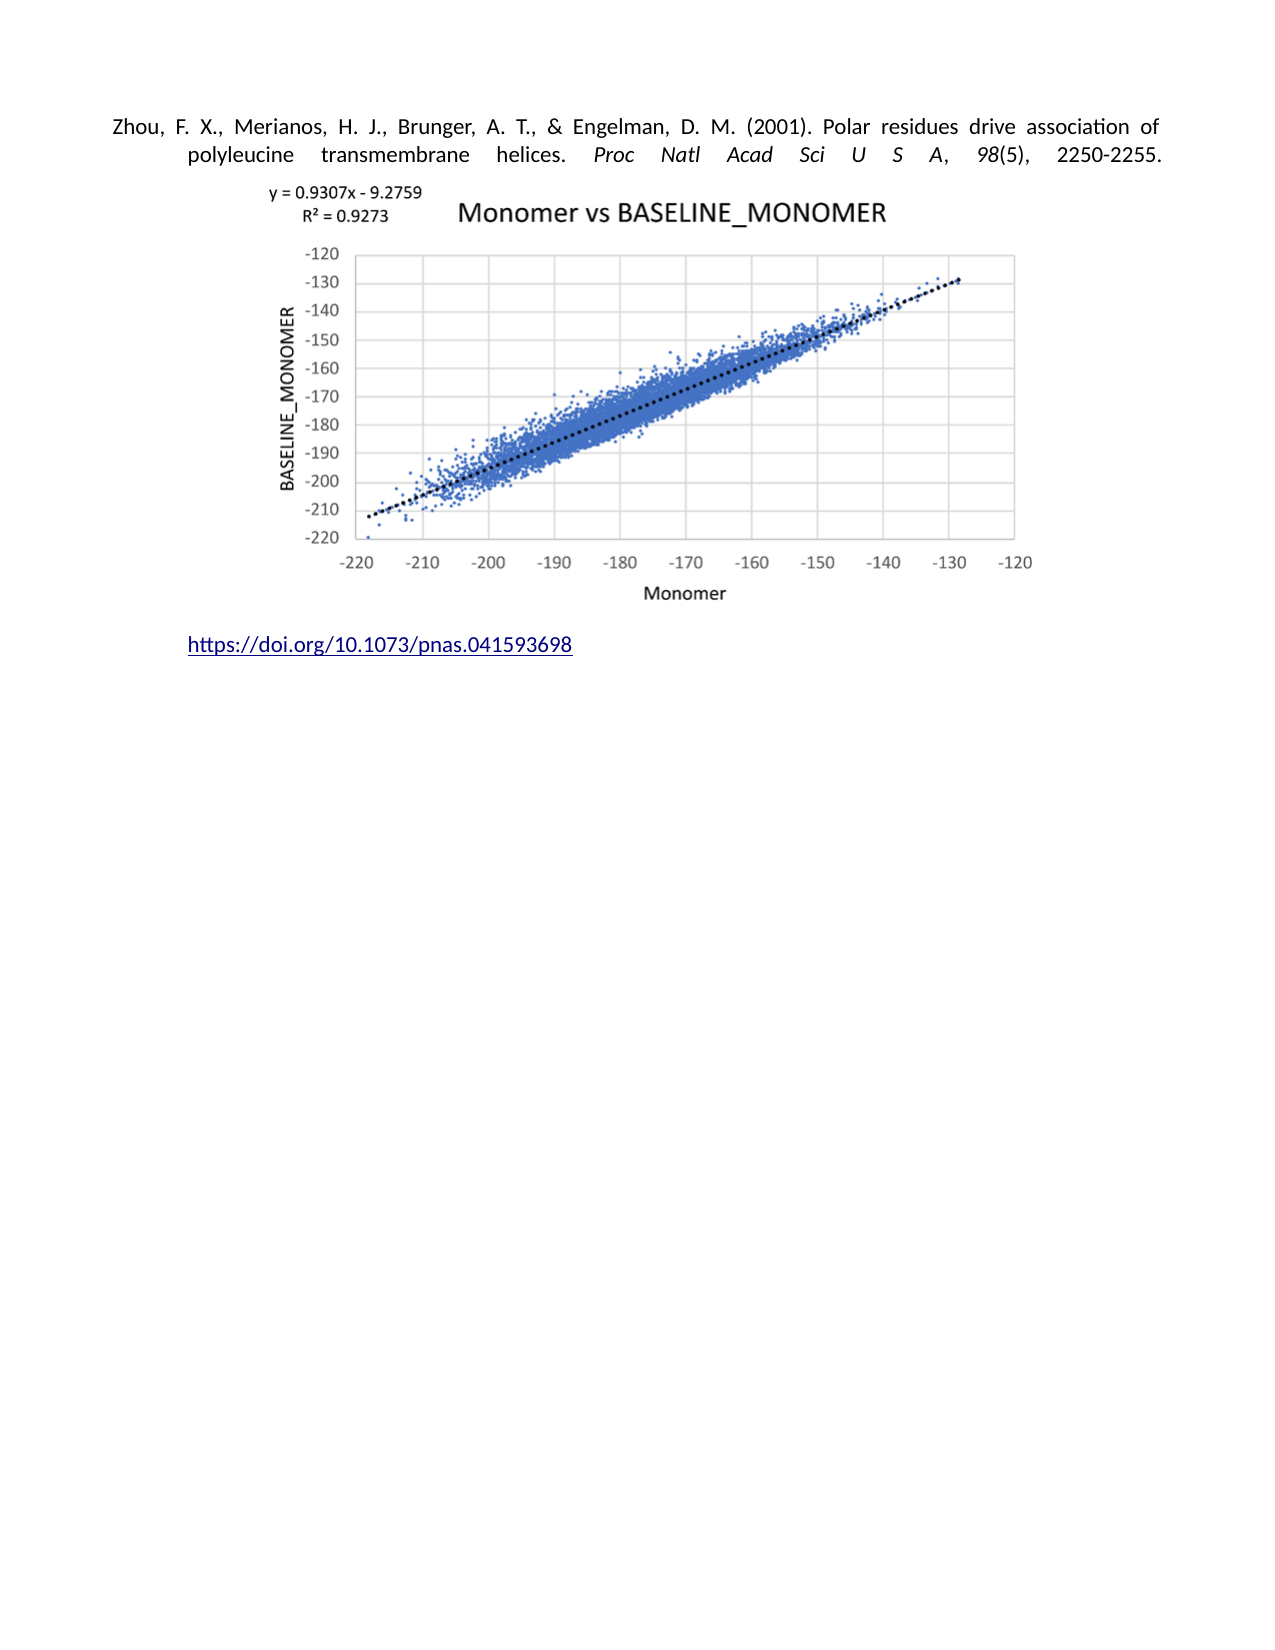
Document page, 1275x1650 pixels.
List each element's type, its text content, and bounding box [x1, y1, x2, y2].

text Zhou, F. X., Merianos, H. J., Brunger, A. T., & Engelman, D. M. (2001). Polar residues drive association of polyleucine transmembrane helices. Proc Natl Acad Sci U S A, 98(5), 2250-2255. https://doi.org/10.1073/pnas.041593698 [112, 112, 1162, 658]
picture [247, 178, 1055, 631]
